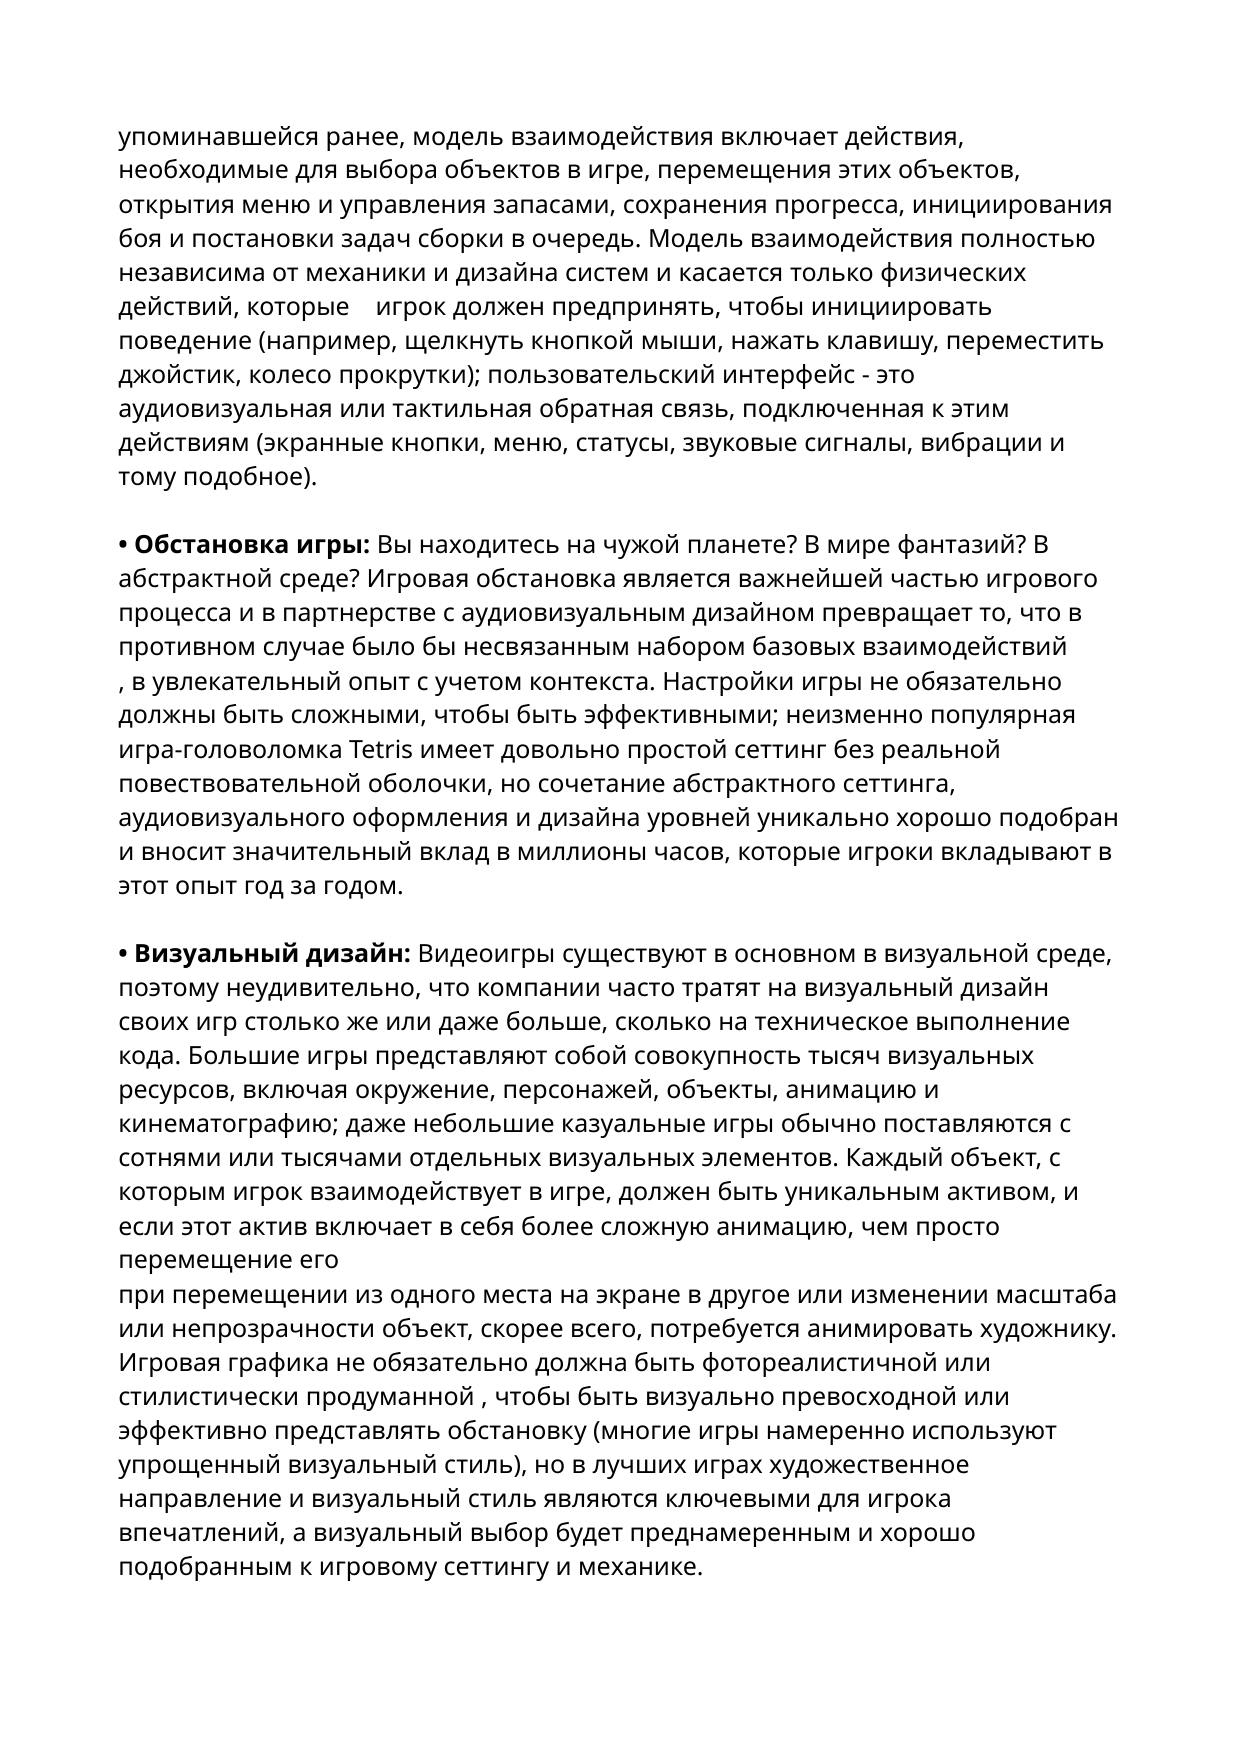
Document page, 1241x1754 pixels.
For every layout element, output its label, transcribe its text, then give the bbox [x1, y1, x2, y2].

text • Обстановка игры: Вы находитесь на чужой планете? В мире фантазий? В [118, 527, 1122, 561]
text Игровая графика не обязательно должна быть фотореалистичной или стилистически продуманной , чтобы быть визуально превосходной или эффективно представлять обстановку (многие игры намеренно используют упрощенный визуальный стиль), но в лучших играх художественное направление и визуальный стиль являются ключевыми для игрока впечатлений, а визуальный выбор будет преднамеренным и хорошо подобранным к игровому сеттингу и механике. [118, 1344, 1122, 1583]
text при перемещении из одного места на экране в другое или изменении масштаба или непрозрачности объект, скорее всего, потребуется анимировать художнику. [118, 1276, 1122, 1344]
text процесса и в партнерстве с аудиовизуальным дизайном превращает то, что в противном случае было бы несвязанным набором базовых взаимодействий [118, 595, 1122, 663]
text • Визуальный дизайн: Видеоигры существуют в основном в визуальной среде, поэтому неудивительно, что компании часто тратят на визуальный дизайн своих игр столько же или даже больше, сколько на техническое выполнение кода. Большие игры представляют собой совокупность тысяч визуальных ресурсов, включая окружение, персонажей, объекты, анимацию и кинематографию; даже небольшие казуальные игры обычно поставляются с сотнями или тысячами отдельных визуальных элементов. Каждый объект, с которым игрок взаимодействует в игре, должен быть уникальным активом, и если этот актив включает в себя более сложную анимацию, чем просто перемещение его [118, 936, 1122, 1276]
text , в увлекательный опыт с учетом контекста. Настройки игры не обязательно должны быть сложными, чтобы быть эффективными; неизменно популярная игра-головоломка Tetris имеет довольно простой сеттинг без реальной повествовательной оболочки, но сочетание абстрактного сеттинга, аудиовизуального оформления и дизайна уровней уникально хорошо подобран и вносит значительный вклад в миллионы часов, которые игроки вкладывают в этот опыт год за годом. [118, 663, 1122, 902]
text абстрактной среде? Игровая обстановка является важнейшей частью игрового [118, 561, 1122, 595]
text упоминавшейся ранее, модель взаимодействия включает действия, необходимые для выбора объектов в игре, перемещения этих объектов, открытия меню и управления запасами, сохранения прогресса, инициирования боя и постановки задач сборки в очередь. Модель взаимодействия полностью независима от механики и дизайна систем и касается только физических действий, которые игрок должен предпринять, чтобы инициировать поведение (например, щелкнуть кнопкой мыши, нажать клавишу, переместить джойстик, колесо прокрутки); пользовательский интерфейс - это аудиовизуальная или тактильная обратная связь, подключенная к этим действиям (экранные кнопки, меню, статусы, звуковые сигналы, вибрации и тому подобное). [118, 118, 1122, 493]
